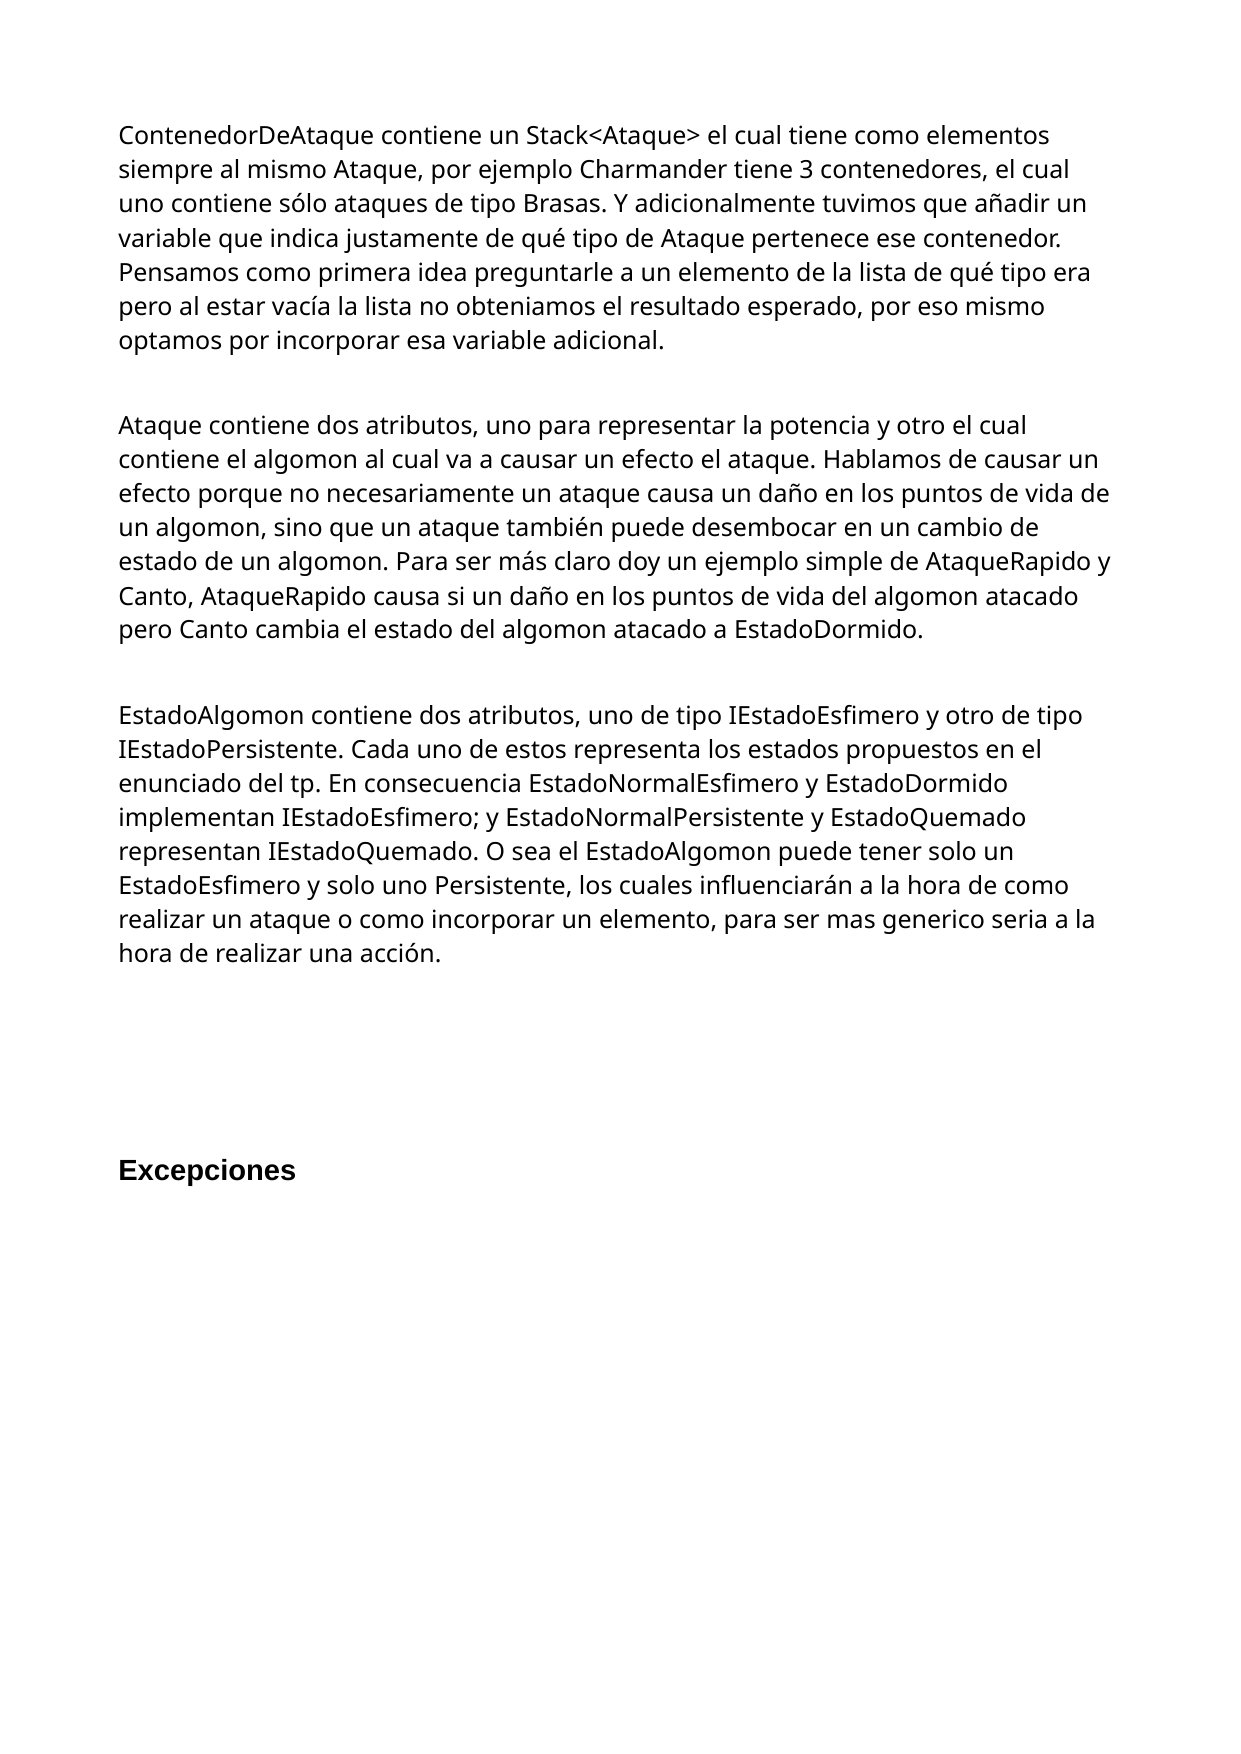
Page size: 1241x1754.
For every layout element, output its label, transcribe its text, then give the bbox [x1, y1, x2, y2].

text ContenedorDeAtaque contiene un Stack<Ataque> el cual tiene como elementos siempre al mismo Ataque, por ejemplo Charmander tiene 3 contenedores, el cual uno contiene sólo ataques de tipo Brasas. Y adicionalmente tuvimos que añadir un variable que indica justamente de qué tipo de Ataque pertenece ese contenedor. Pensamos como primera idea preguntarle a un elemento de la lista de qué tipo era pero al estar vacía la lista no obteniamos el resultado esperado, por eso mismo optamos por incorporar esa variable adicional. [118, 118, 1122, 356]
text EstadoAlgomon contiene dos atributos, uno de tipo IEstadoEsfimero y otro de tipo IEstadoPersistente. Cada uno de estos representa los estados propuestos en el enunciado del tp. En consecuencia EstadoNormalEsfimero y EstadoDormido implementan IEstadoEsfimero; y EstadoNormalPersistente y EstadoQuemado representan IEstadoQuemado. O sea el EstadoAlgomon puede tener solo un EstadoEsfimero y solo uno Persistente, los cuales influenciarán a la hora de como realizar un ataque o como incorporar un elemento, para ser mas generico seria a la hora de realizar una acción. [118, 698, 1122, 970]
text Ataque contiene dos atributos, uno para representar la potencia y otro el cual contiene el algomon al cual va a causar un efecto el ataque. Hablamos de causar un efecto porque no necesariamente un ataque causa un daño en los puntos de vida de un algomon, sino que un ataque también puede desembocar en un cambio de estado de un algomon. Para ser más claro doy un ejemplo simple de AtaqueRapido y Canto, AtaqueRapido causa si un daño en los puntos de vida del algomon atacado pero Canto cambia el estado del algomon atacado a EstadoDormido. [118, 408, 1122, 646]
subtitle Excepciones [118, 1153, 1122, 1187]
